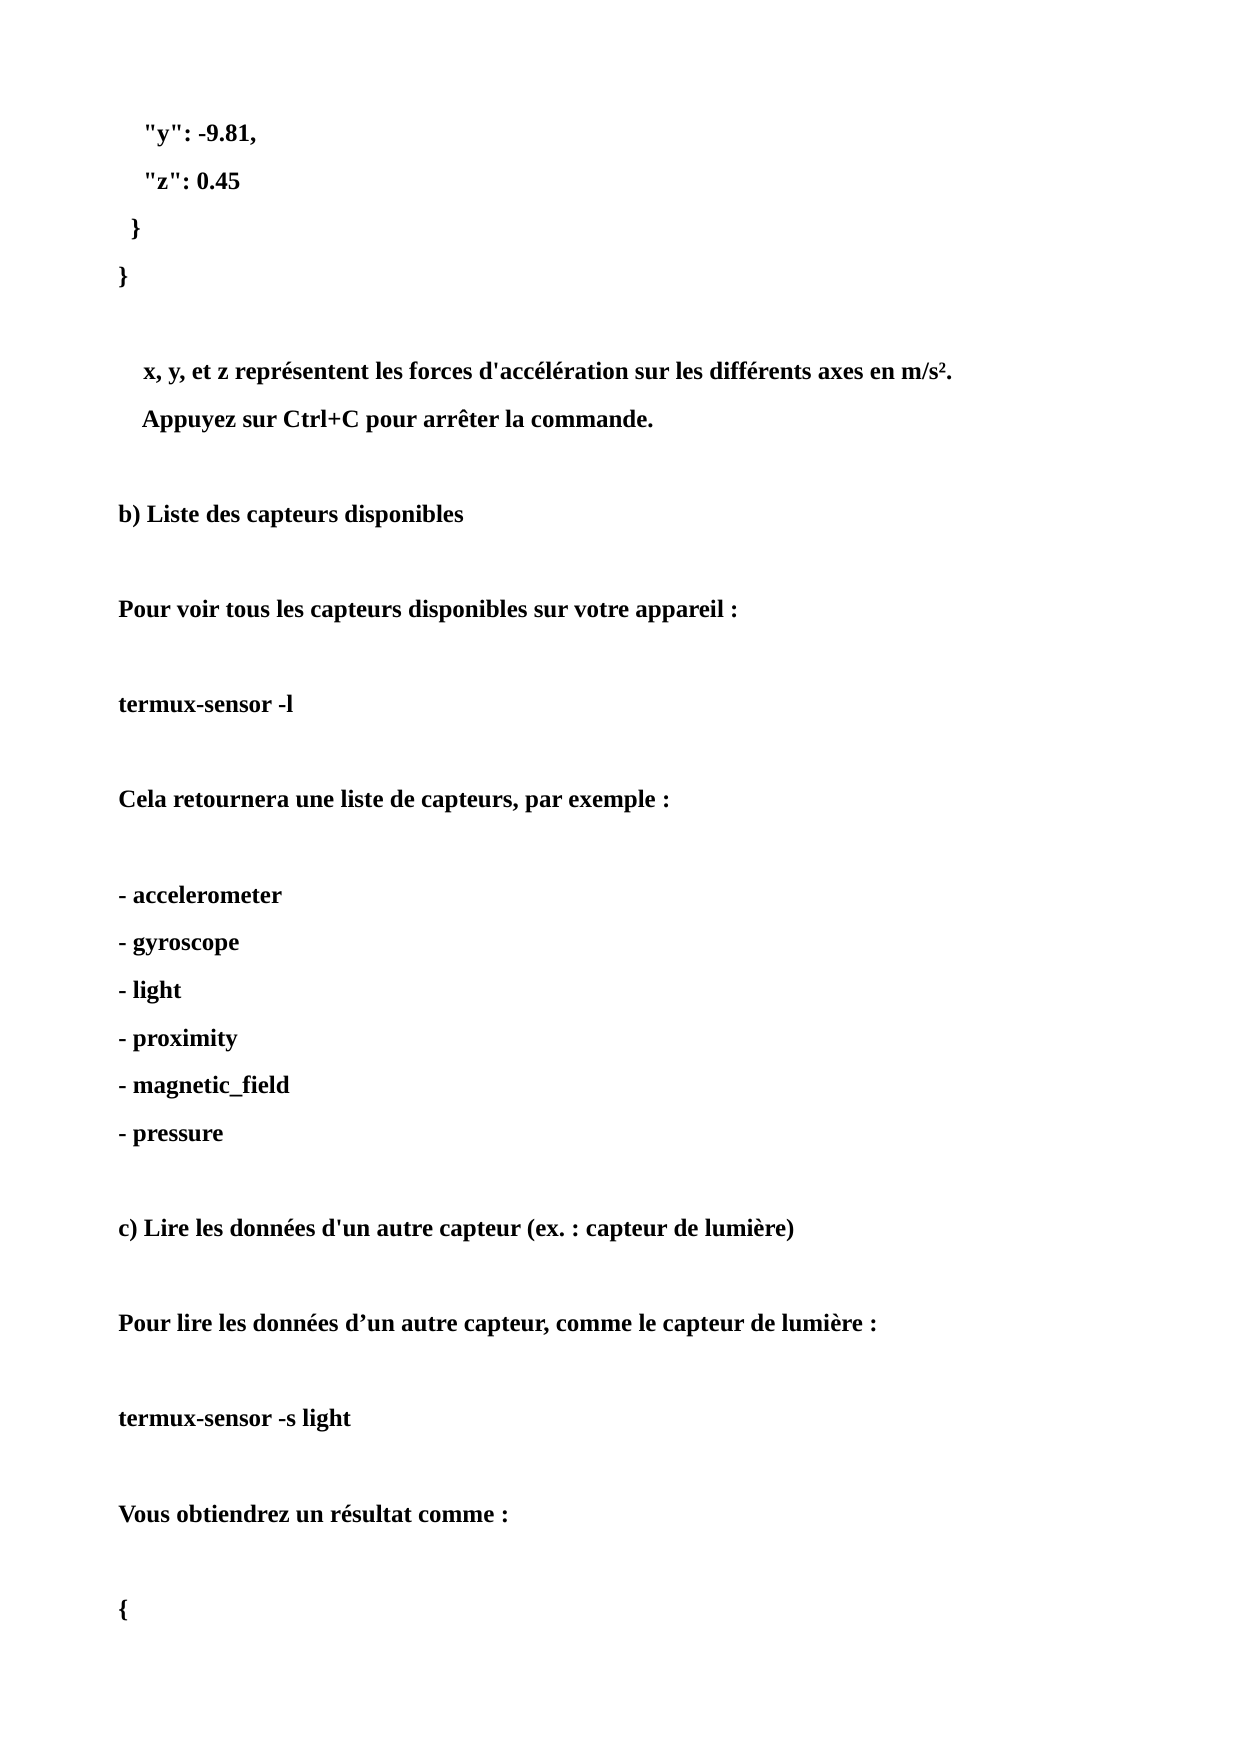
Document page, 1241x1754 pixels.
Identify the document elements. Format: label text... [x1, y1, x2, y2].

text "z": 0.45 [118, 166, 1122, 194]
text c) Lire les données d'un autre capteur (ex. : capteur de lumière) [118, 1213, 1122, 1242]
text - proximity [118, 1023, 1122, 1051]
text - accelerometer [118, 880, 1122, 908]
text Pour voir tous les capteurs disponibles sur votre appareil : [118, 594, 1122, 623]
text b) Liste des capteurs disponibles [118, 499, 1122, 528]
text x, y, et z représentent les forces d'accélération sur les différents axes en m/s². [118, 356, 1122, 385]
text "y": -9.81, [118, 118, 1122, 147]
text - magnetic_field [118, 1070, 1122, 1099]
text Pour lire les données d’un autre capteur, comme le capteur de lumière : [118, 1308, 1122, 1337]
text termux-sensor -s light [118, 1403, 1122, 1432]
text } [118, 213, 1122, 242]
text Cela retournera une liste de capteurs, par exemple : [118, 784, 1122, 813]
text - gyroscope [118, 927, 1122, 956]
text { [118, 1594, 1122, 1623]
text termux-sensor -l [118, 689, 1122, 718]
text Vous obtiendrez un résultat comme : [118, 1499, 1122, 1527]
text - light [118, 975, 1122, 1004]
text Appuyez sur Ctrl+C pour arrêter la commande. [118, 404, 1122, 432]
text - pressure [118, 1118, 1122, 1147]
text } [118, 261, 1122, 290]
